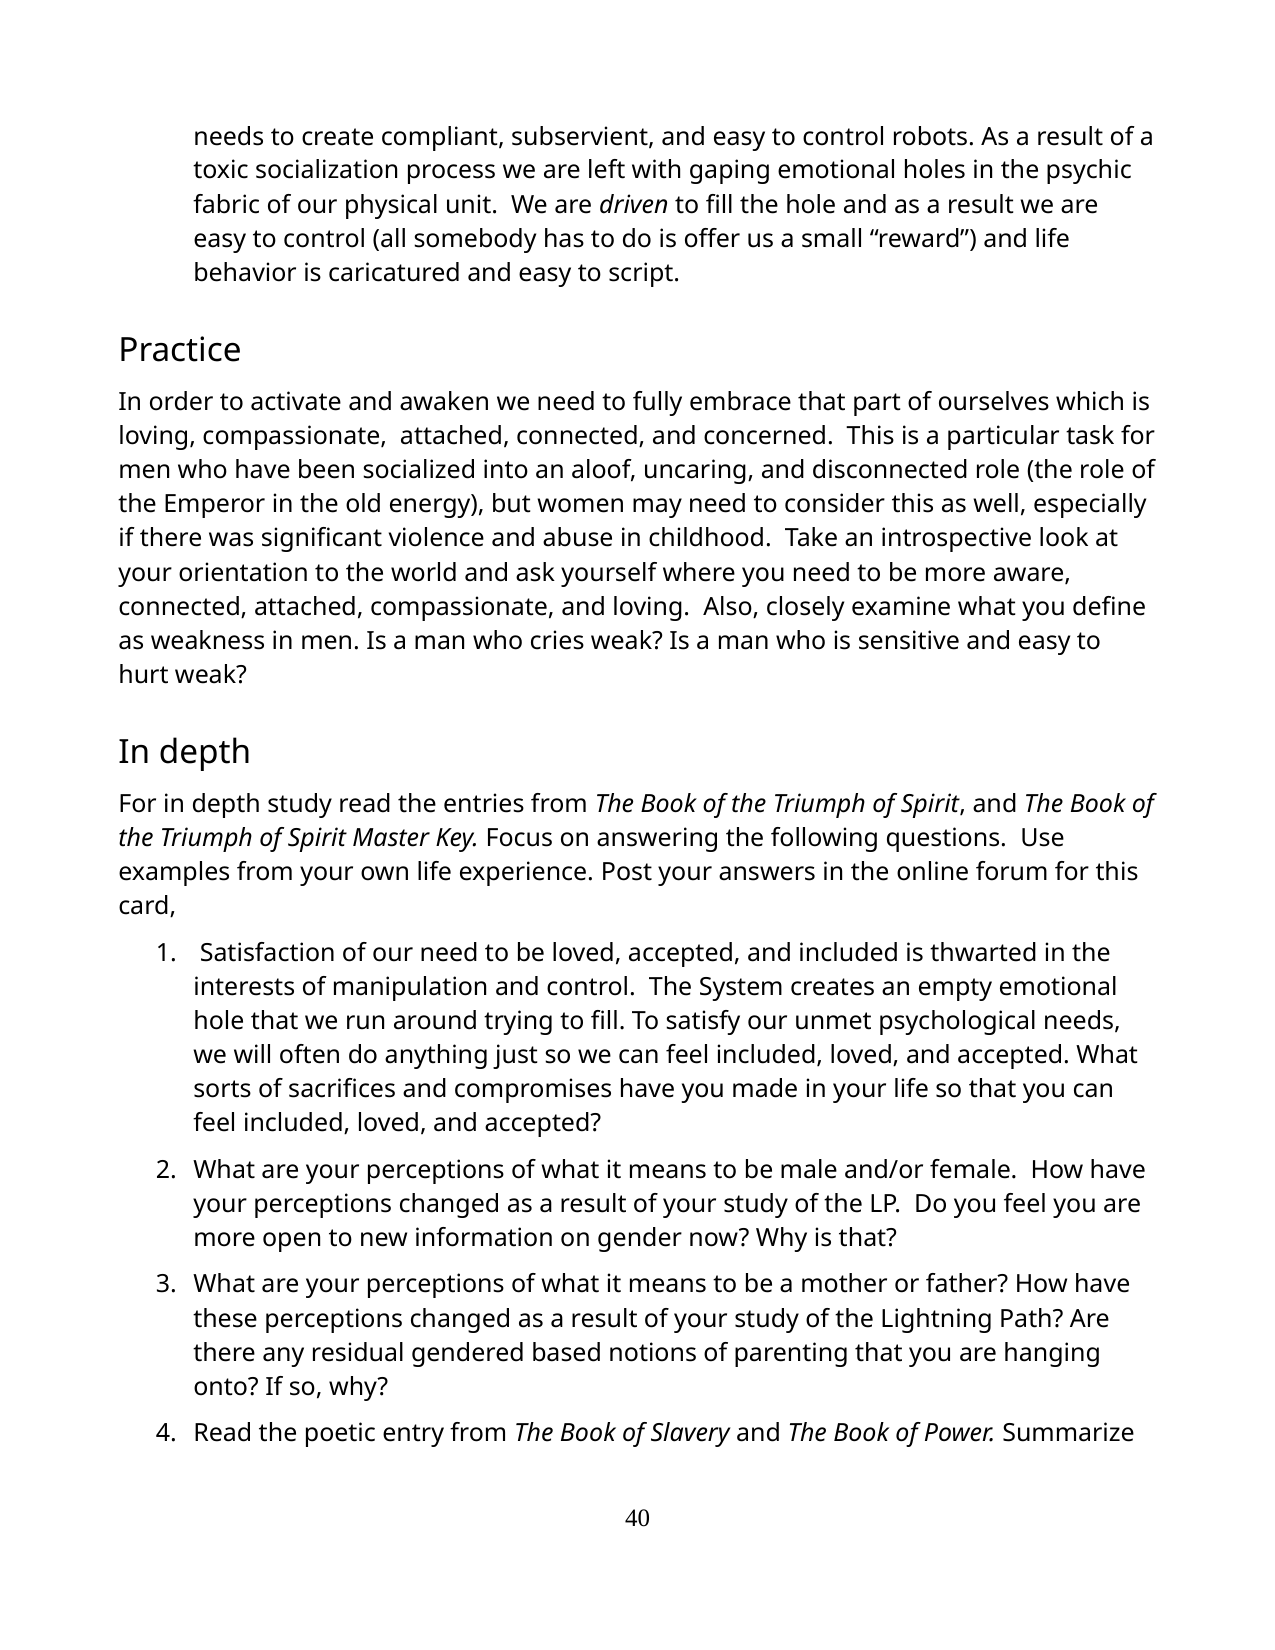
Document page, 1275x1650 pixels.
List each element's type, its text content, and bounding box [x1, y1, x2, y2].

list What are your perceptions of what it means to be male and/or female. How have your perceptions changed as a result of your study of the LP. Do you feel you are more open to new information on gender now? Why is that? [156, 1151, 1157, 1254]
list Satisfaction of our need to be loved, accepted, and included is thwarted in the interests of manipulation and control. The System creates an empty emotional hole that we run around trying to fill. To satisfy our unmet psychological needs, we will often do anything just so we can feel included, loved, and accepted. What sorts of sacrifices and compromises have you made in your life so that you can feel included, loved, and accepted? [156, 934, 1157, 1139]
list What are your perceptions of what it means to be a mother or father? How have these perceptions changed as a result of your study of the Lightning Path? Are there any residual gendered based notions of parenting that you are hanging onto? If so, why? [156, 1266, 1157, 1402]
list Read the poetic entry from The Book of Slavery and The Book of Power. Summarize [156, 1415, 1157, 1449]
text In order to activate and awaken we need to fully embrace that part of ourselves which is loving, compassionate, attached, connected, and concerned. This is a particular task for men who have been socialized into an aloof, uncaring, and disconnected role (the role of the Emperor in the old energy), but women may need to consider this as well, especially if there was significant violence and abuse in childhood. Take an introspective look at your orientation to the world and ask yourself where you need to be more aware, connected, attached, compassionate, and loving. Also, closely examine what you define as weakness in men. Is a man who cries weak? Is a man who is sensitive and easy to hurt weak? [118, 384, 1157, 690]
text For in depth study read the entries from The Book of the Triumph of Spirit, and The Book of the Triumph of Spirit Master Key. Focus on answering the following questions. Use examples from your own life experience. Post your answers in the online forum for this card, [118, 786, 1157, 922]
list needs to create compliant, subservient, and easy to control robots. As a result of a toxic socialization process we are left with gaping emotional holes in the psychic fabric of our physical unit. We are driven to fill the hole and as a result we are easy to control (all somebody has to do is offer us a small “reward”) and life behavior is caricatured and easy to script. [156, 118, 1157, 288]
subtitle Practice [118, 326, 1157, 371]
subtitle In depth [118, 728, 1157, 773]
